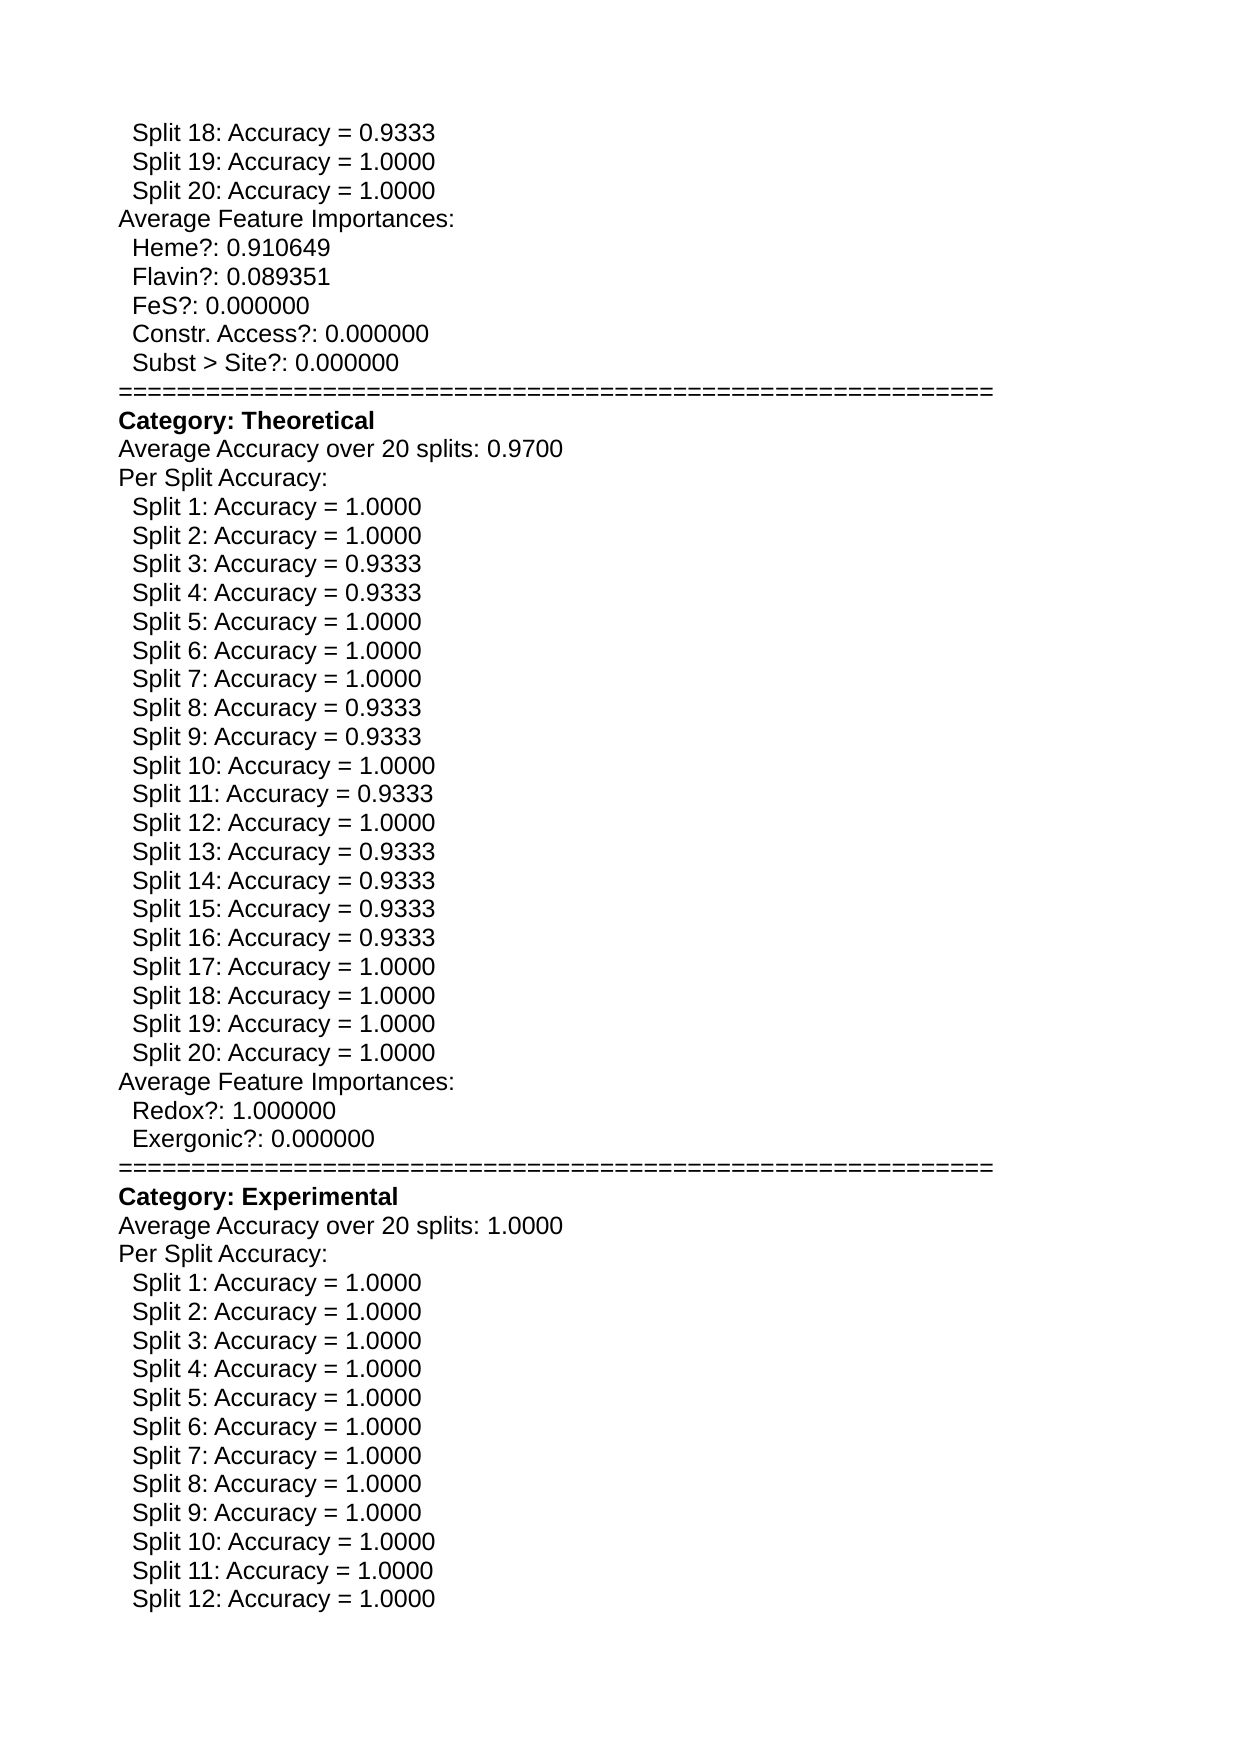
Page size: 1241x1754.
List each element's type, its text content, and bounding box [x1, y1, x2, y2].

text Category: Experimental [118, 1182, 1122, 1211]
text Split 5: Accuracy = 1.0000 [118, 607, 1122, 636]
text Average Accuracy over 20 splits: 1.0000 [118, 1211, 1122, 1239]
text Split 9: Accuracy = 0.9333 [118, 722, 1122, 751]
text Average Feature Importances: [118, 1067, 1122, 1096]
text Split 11: Accuracy = 0.9333 [118, 779, 1122, 808]
text Constr. Access?: 0.000000 [118, 319, 1122, 348]
text Split 18: Accuracy = 0.9333 [118, 118, 1122, 147]
text FeS?: 0.000000 [118, 291, 1122, 319]
text Split 5: Accuracy = 1.0000 [118, 1383, 1122, 1412]
text Split 17: Accuracy = 1.0000 [118, 952, 1122, 981]
text Split 14: Accuracy = 0.9333 [118, 866, 1122, 894]
text Split 8: Accuracy = 1.0000 [118, 1469, 1122, 1498]
text Split 1: Accuracy = 1.0000 [118, 1268, 1122, 1297]
text Split 1: Accuracy = 1.0000 [118, 492, 1122, 521]
text Split 2: Accuracy = 1.0000 [118, 521, 1122, 549]
text Split 8: Accuracy = 0.9333 [118, 693, 1122, 722]
text Per Split Accuracy: [118, 1239, 1122, 1268]
text Split 3: Accuracy = 1.0000 [118, 1326, 1122, 1354]
text Flavin?: 0.089351 [118, 262, 1122, 291]
text Split 6: Accuracy = 1.0000 [118, 1412, 1122, 1441]
text Split 16: Accuracy = 0.9333 [118, 923, 1122, 952]
text Split 2: Accuracy = 1.0000 [118, 1297, 1122, 1326]
text Split 12: Accuracy = 1.0000 [118, 808, 1122, 837]
text Split 6: Accuracy = 1.0000 [118, 636, 1122, 664]
text Exergonic?: 0.000000 [118, 1124, 1122, 1153]
text Category: Theoretical [118, 406, 1122, 434]
text Split 10: Accuracy = 1.0000 [118, 1527, 1122, 1556]
text Split 10: Accuracy = 1.0000 [118, 751, 1122, 779]
text Split 19: Accuracy = 1.0000 [118, 1009, 1122, 1038]
text Split 7: Accuracy = 1.0000 [118, 664, 1122, 693]
text Split 18: Accuracy = 1.0000 [118, 981, 1122, 1009]
text Split 11: Accuracy = 1.0000 [118, 1556, 1122, 1584]
text Average Feature Importances: [118, 204, 1122, 233]
text Heme?: 0.910649 [118, 233, 1122, 262]
text Split 12: Accuracy = 1.0000 [118, 1584, 1122, 1613]
text Average Accuracy over 20 splits: 0.9700 [118, 434, 1122, 463]
text Split 20: Accuracy = 1.0000 [118, 1038, 1122, 1067]
text Subst > Site?: 0.000000 [118, 348, 1122, 377]
text Split 19: Accuracy = 1.0000 [118, 147, 1122, 176]
text Redox?: 1.000000 [118, 1096, 1122, 1124]
text Split 15: Accuracy = 0.9333 [118, 894, 1122, 923]
text Split 13: Accuracy = 0.9333 [118, 837, 1122, 866]
text Split 7: Accuracy = 1.0000 [118, 1441, 1122, 1469]
text Split 3: Accuracy = 0.9333 [118, 549, 1122, 578]
text ============================================================ [118, 377, 1122, 406]
text ============================================================ [118, 1153, 1122, 1182]
text Per Split Accuracy: [118, 463, 1122, 492]
text Split 20: Accuracy = 1.0000 [118, 176, 1122, 204]
text Split 4: Accuracy = 0.9333 [118, 578, 1122, 607]
text Split 9: Accuracy = 1.0000 [118, 1498, 1122, 1527]
text Split 4: Accuracy = 1.0000 [118, 1354, 1122, 1383]
